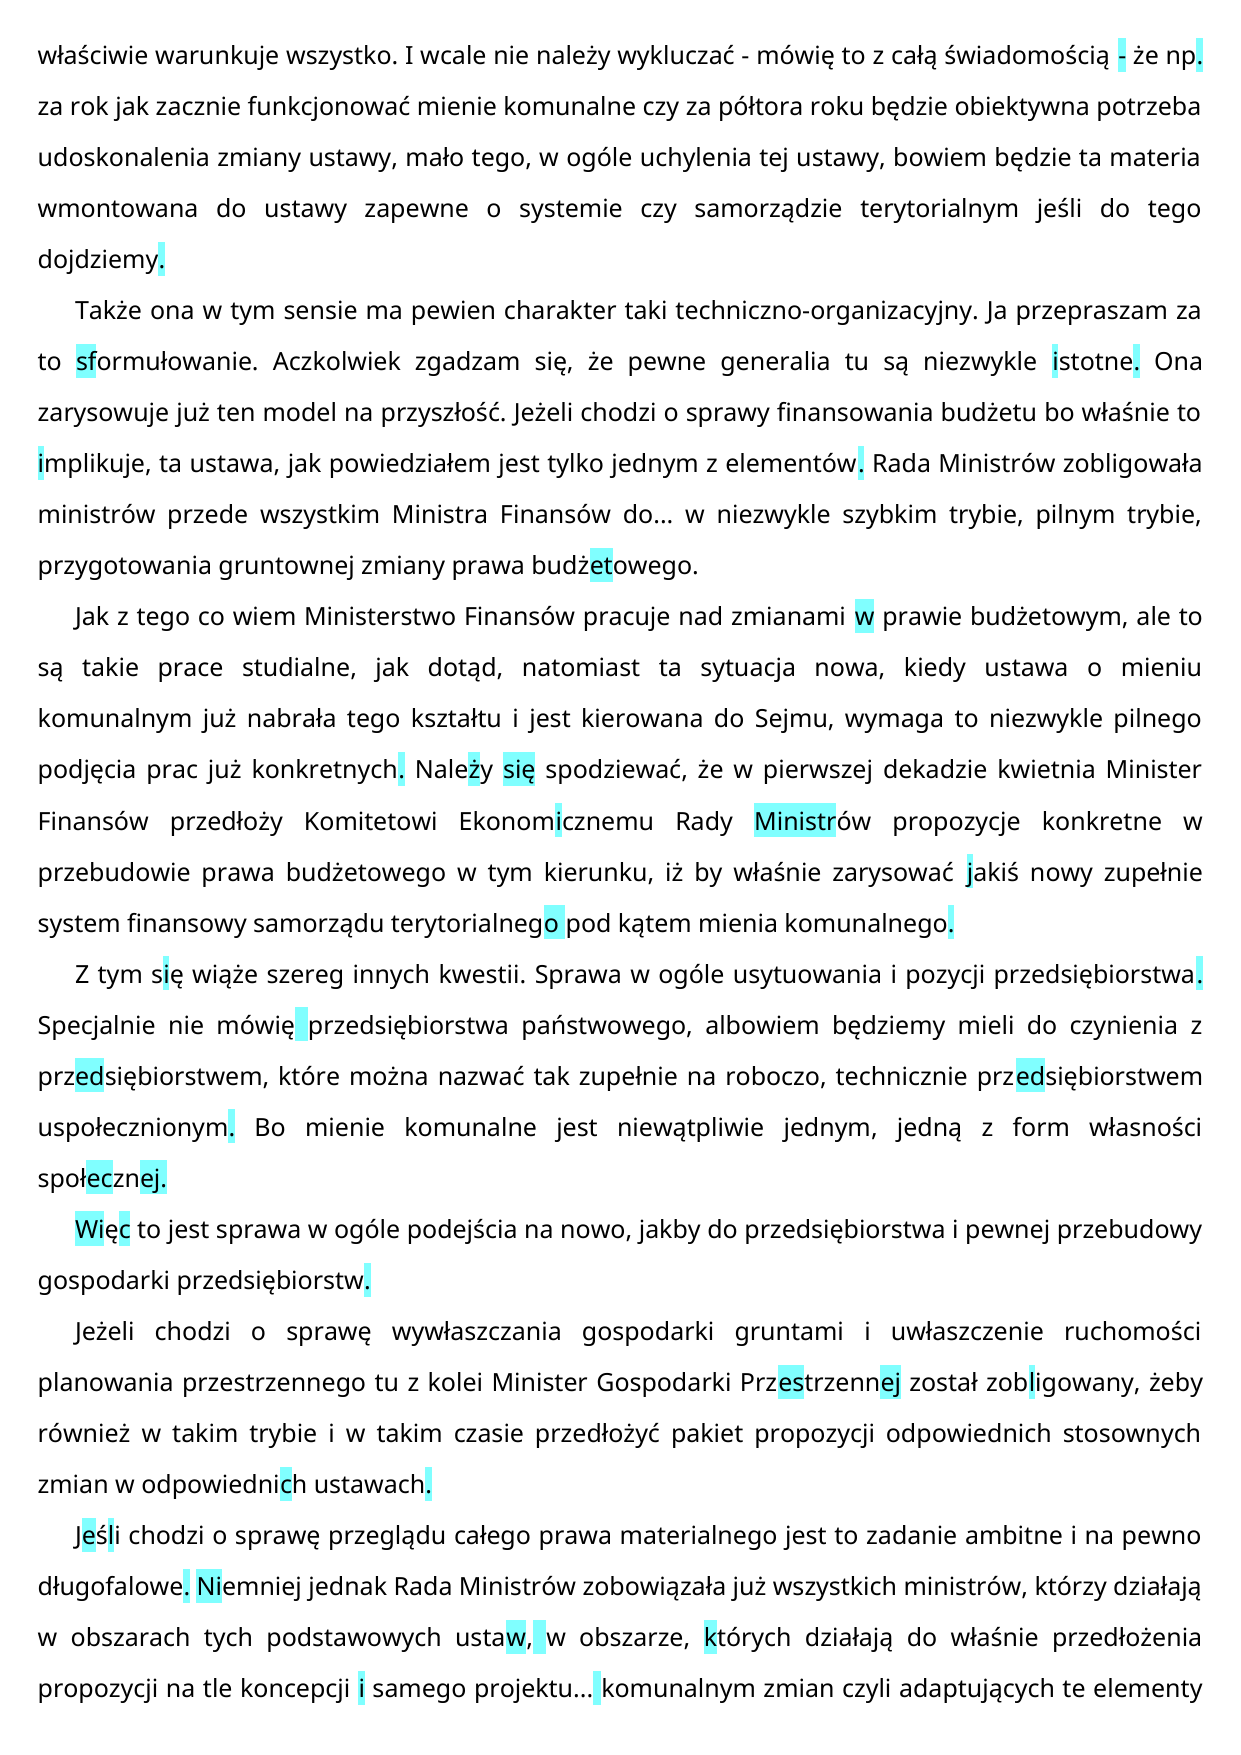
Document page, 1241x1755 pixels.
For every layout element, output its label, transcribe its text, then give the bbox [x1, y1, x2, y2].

text właściwie warunkuje wszystko. I wcale nie należy wykluczać - mówię to z całą świadomością - że np. za rok jak zacznie funkcjonować mienie komunalne czy za półtora roku będzie obiektywna potrzeba udoskonalenia zmiany ustawy, mało tego, w ogóle uchylenia tej ustawy, bowiem będzie ta materia wmontowana do ustawy zapewne o systemie czy samorządzie terytorialnym jeśli do tego dojdziemy. [37, 37, 1203, 276]
text Jak z tego co wiem Ministerstwo Finansów pracuje nad zmianami w prawie budżetowym, ale to są takie prace studialne, jak dotąd, natomiast ta sytuacja nowa, kiedy ustawa o mieniu komunalnym już nabrała tego kształtu i jest kierowana do Sejmu, wymaga to niezwykle pilnego podjęcia prac już konkretnych. Należy się spodziewać, że w pierwszej dekadzie kwietnia Minister Finansów przedłoży Komitetowi Ekonomicznemu Rady Ministrów propozycje konkretne w przebudowie prawa budżetowego w tym kierunku, iż by właśnie zarysować jakiś nowy zupełnie system finansowy samorządu terytorialnego pod kątem mienia komunalnego. [37, 599, 1203, 939]
text Więc to jest sprawa w ogóle podejścia na nowo, jakby do przedsiębiorstwa i pewnej przebudowy gospodarki przedsiębiorstw. [37, 1211, 1203, 1297]
text Jeśli chodzi o sprawę przeglądu całego prawa materialnego jest to zadanie ambitne i na pewno długofalowe. Niemniej jednak Rada Ministrów zobowiązała już wszystkich ministrów, którzy działają w obszarach tych podstawowych ustaw, w obszarze, których działają do właśnie przedłożenia propozycji na tle koncepcji i samego projektu... komunalnym zmian czyli adaptujących te elementy [37, 1518, 1203, 1705]
text Także ona w tym sensie ma pewien charakter taki techniczno-organizacyjny. Ja przepraszam za to sformułowanie. Aczkolwiek zgadzam się, że pewne generalia tu są niezwykle istotne. Ona zarysowuje już ten model na przyszłość. Jeżeli chodzi o sprawy finansowania budżetu bo właśnie to implikuje, ta ustawa, jak powiedziałem jest tylko jednym z elementów. Rada Ministrów zobligowała ministrów przede wszystkim Ministra Finansów do... w niezwykle szybkim trybie, pilnym trybie, przygotowania gruntownej zmiany prawa budżetowego. [37, 293, 1203, 582]
text Jeżeli chodzi o sprawę wywłaszczania gospodarki gruntami i uwłaszczenie ruchomości planowania przestrzennego tu z kolei Minister Gospodarki Przestrzennej został zobligowany, żeby również w takim trybie i w takim czasie przedłożyć pakiet propozycji odpowiednich stosownych zmian w odpowiednich ustawach. [37, 1313, 1203, 1501]
text Z tym się wiąże szereg innych kwestii. Sprawa w ogóle usytuowania i pozycji przedsiębiorstwa. Specjalnie nie mówię przedsiębiorstwa państwowego, albowiem będziemy mieli do czynienia z przedsiębiorstwem, które można nazwać tak zupełnie na roboczo, technicznie przedsiębiorstwem uspołecznionym. Bo mienie komunalne jest niewątpliwie jednym, jedną z form własności społecznej. [37, 956, 1203, 1194]
